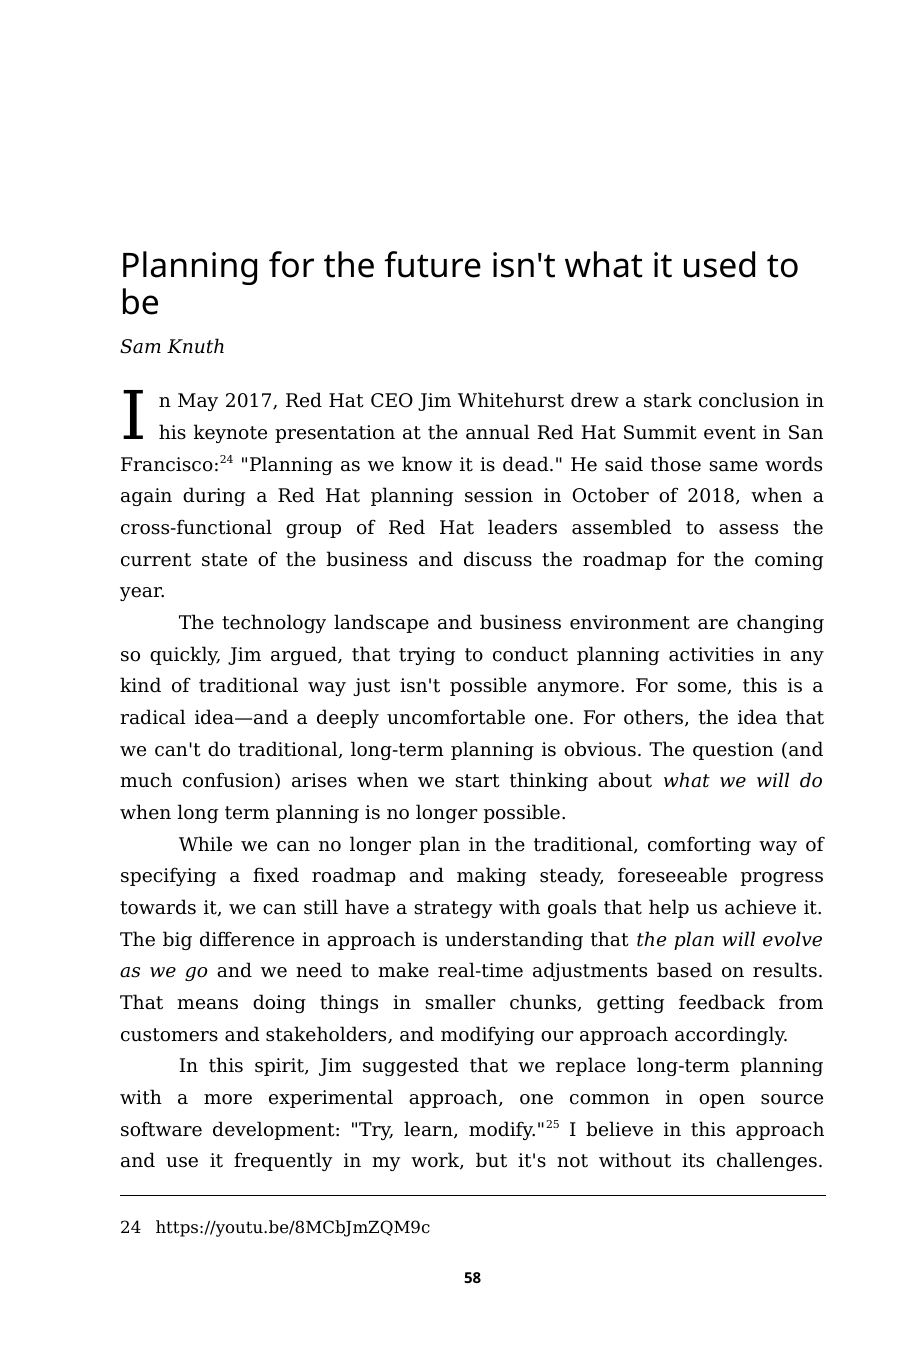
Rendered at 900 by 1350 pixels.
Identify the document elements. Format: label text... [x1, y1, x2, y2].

text While we can no longer plan in the traditional, comforting way of specifying a fixed roadmap and making steady, foreseeable progress towards it, we can still have a strategy with goals that help us achieve it. The big difference in approach is understanding that the plan will evolve as we go and we need to make real-time adjustments based on results. That means doing things in smaller chunks, getting feedback from customers and stakeholders, and modifying our approach accordingly. [120, 833, 825, 1045]
subtitle Planning for the future isn't what it used to be [120, 246, 825, 324]
text Sam Knuth [120, 336, 825, 358]
text The technology landscape and business environment are changing so quickly, Jim argued, that trying to conduct planning activities in any kind of traditional way just isn't possible anymore. For some, this is a radical idea—and a deeply uncomfortable one. For others, the idea that we can't do traditional, long-term planning is obvious. The question (and much confusion) arises when we start thinking about what we will do when long term planning is no longer possible. [120, 612, 825, 824]
text In this spirit, Jim suggested that we replace long-term planning with a more experimental approach, one common in open source software development: "Try, learn, modify." I believe in this approach and use it frequently in my work, but it's not without its challenges. [120, 1055, 825, 1172]
text In May 2017, Red Hat CEO Jim Whitehurst drew a stark conclusion in his keynote presentation at the annual Red Hat Summit event in San Francisco: "Planning as we know it is dead." He said those same words again during a Red Hat planning session in October of 2018, when a cross-functional group of Red Hat leaders assembled to assess the current state of the business and discuss the roadmap for the coming year. [120, 390, 825, 602]
text https://youtu.be/8MCbJmZQM9c [120, 1218, 825, 1237]
